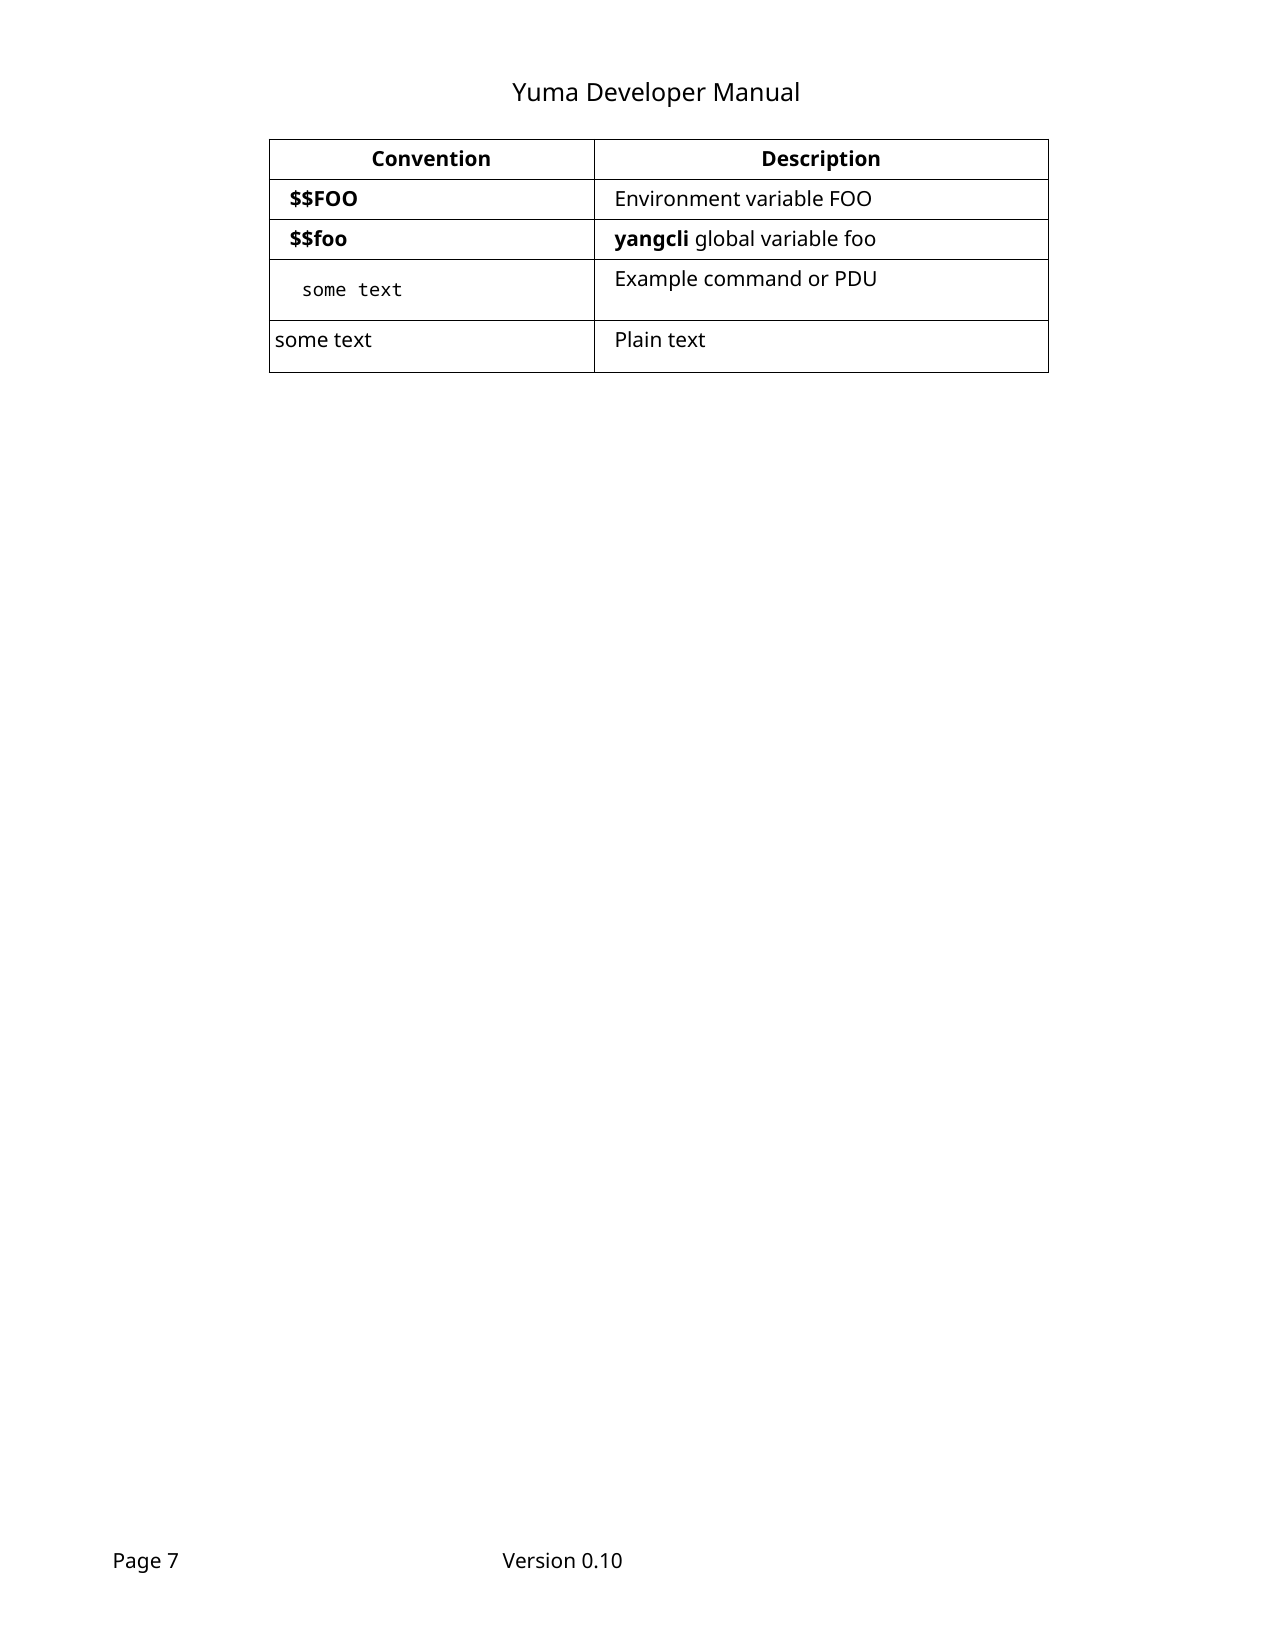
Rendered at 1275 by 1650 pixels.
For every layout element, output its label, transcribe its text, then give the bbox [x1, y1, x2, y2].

table_header Convention [270, 140, 594, 178]
table_cell Environment variable FOO [595, 180, 1048, 218]
table_cell some text [270, 260, 594, 319]
table_cell some text [270, 321, 594, 372]
table_cell yangcli global variable foo [595, 220, 1048, 258]
table_cell Plain text [595, 321, 1048, 372]
table_cell $$foo [270, 220, 594, 258]
table_cell Example command or PDU [595, 260, 1048, 319]
table_header Description [595, 140, 1048, 178]
table_cell $$FOO [270, 180, 594, 218]
